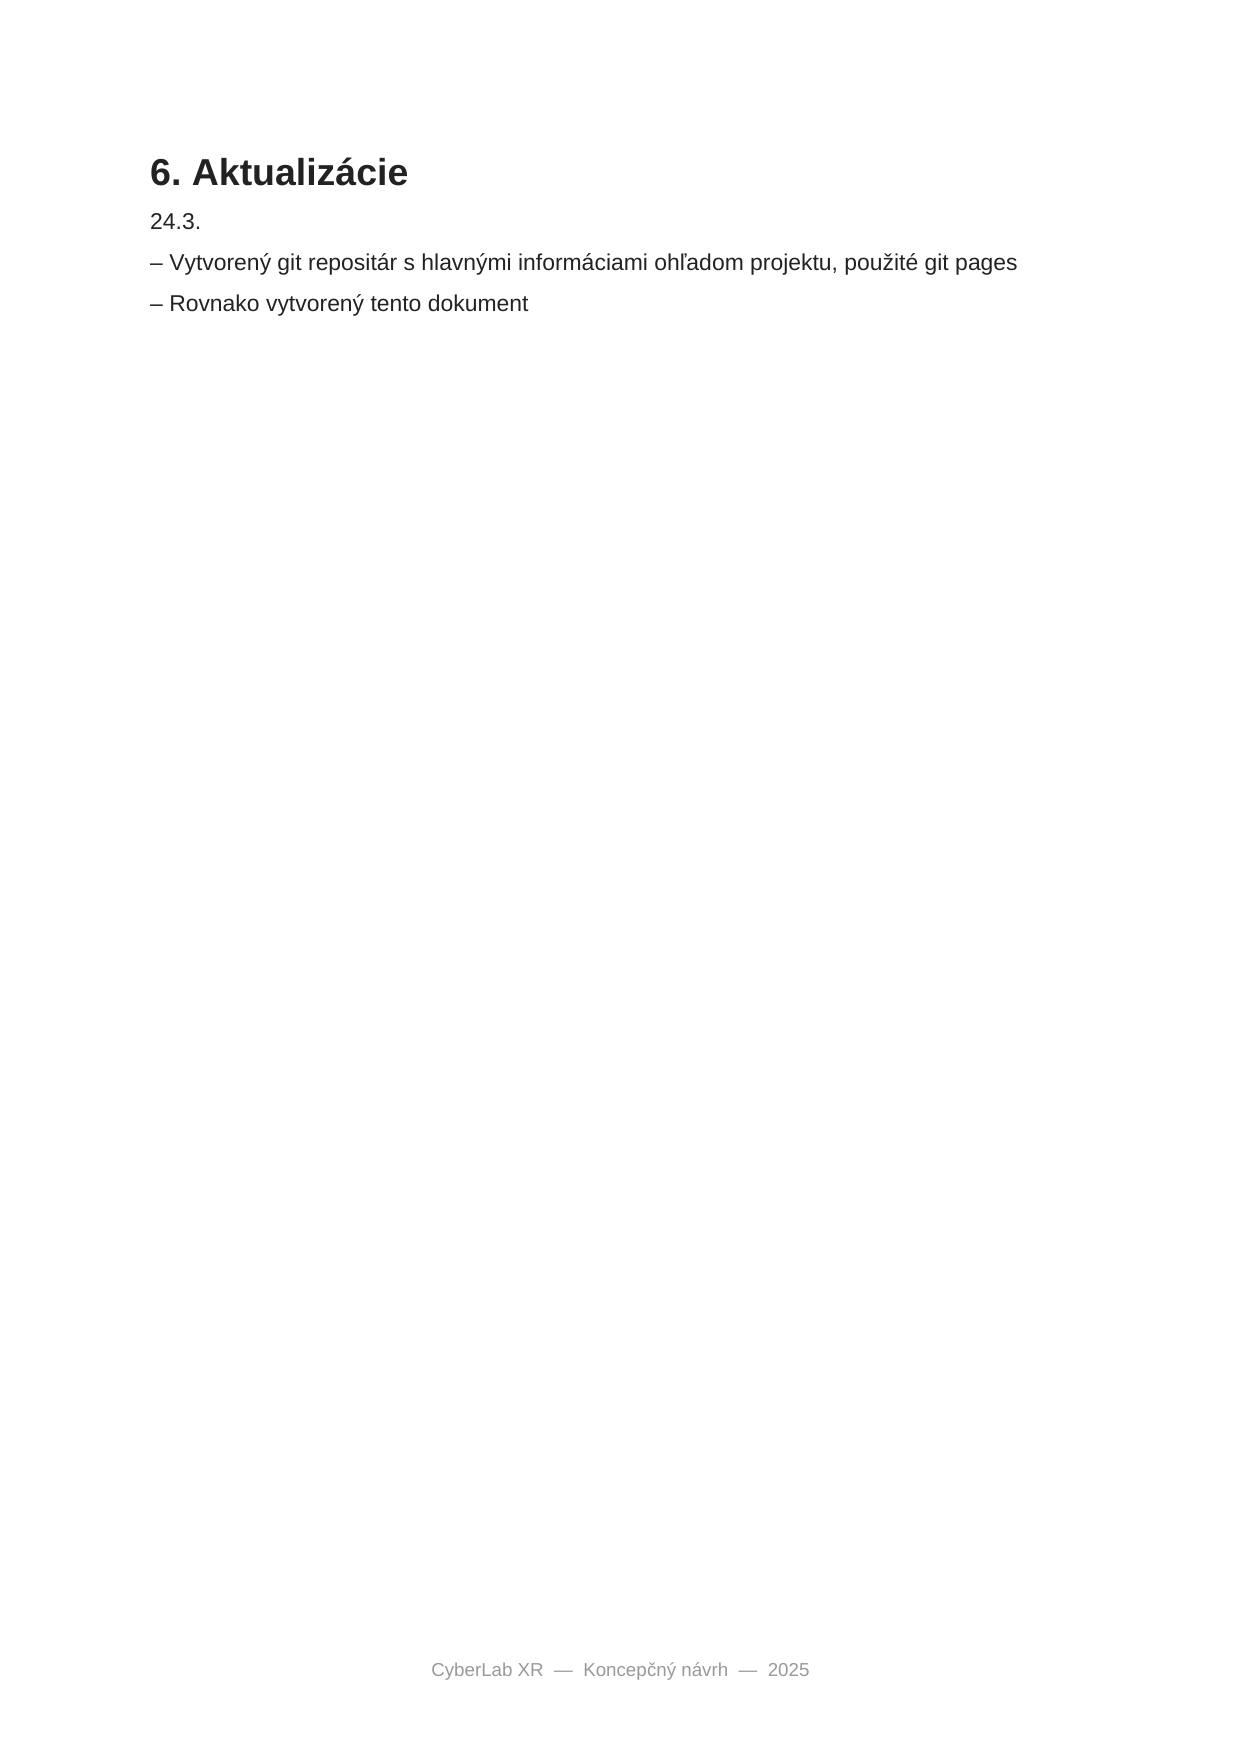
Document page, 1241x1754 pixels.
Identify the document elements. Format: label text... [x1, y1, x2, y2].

subtitle 6. Aktualizácie [150, 150, 1090, 193]
text – Vytvorený git repositár s hlavnými informáciami ohľadom projektu, použité git pages [150, 249, 1090, 275]
text 24.3. [150, 208, 1090, 234]
text – Rovnako vytvorený tento dokument [150, 289, 1090, 316]
